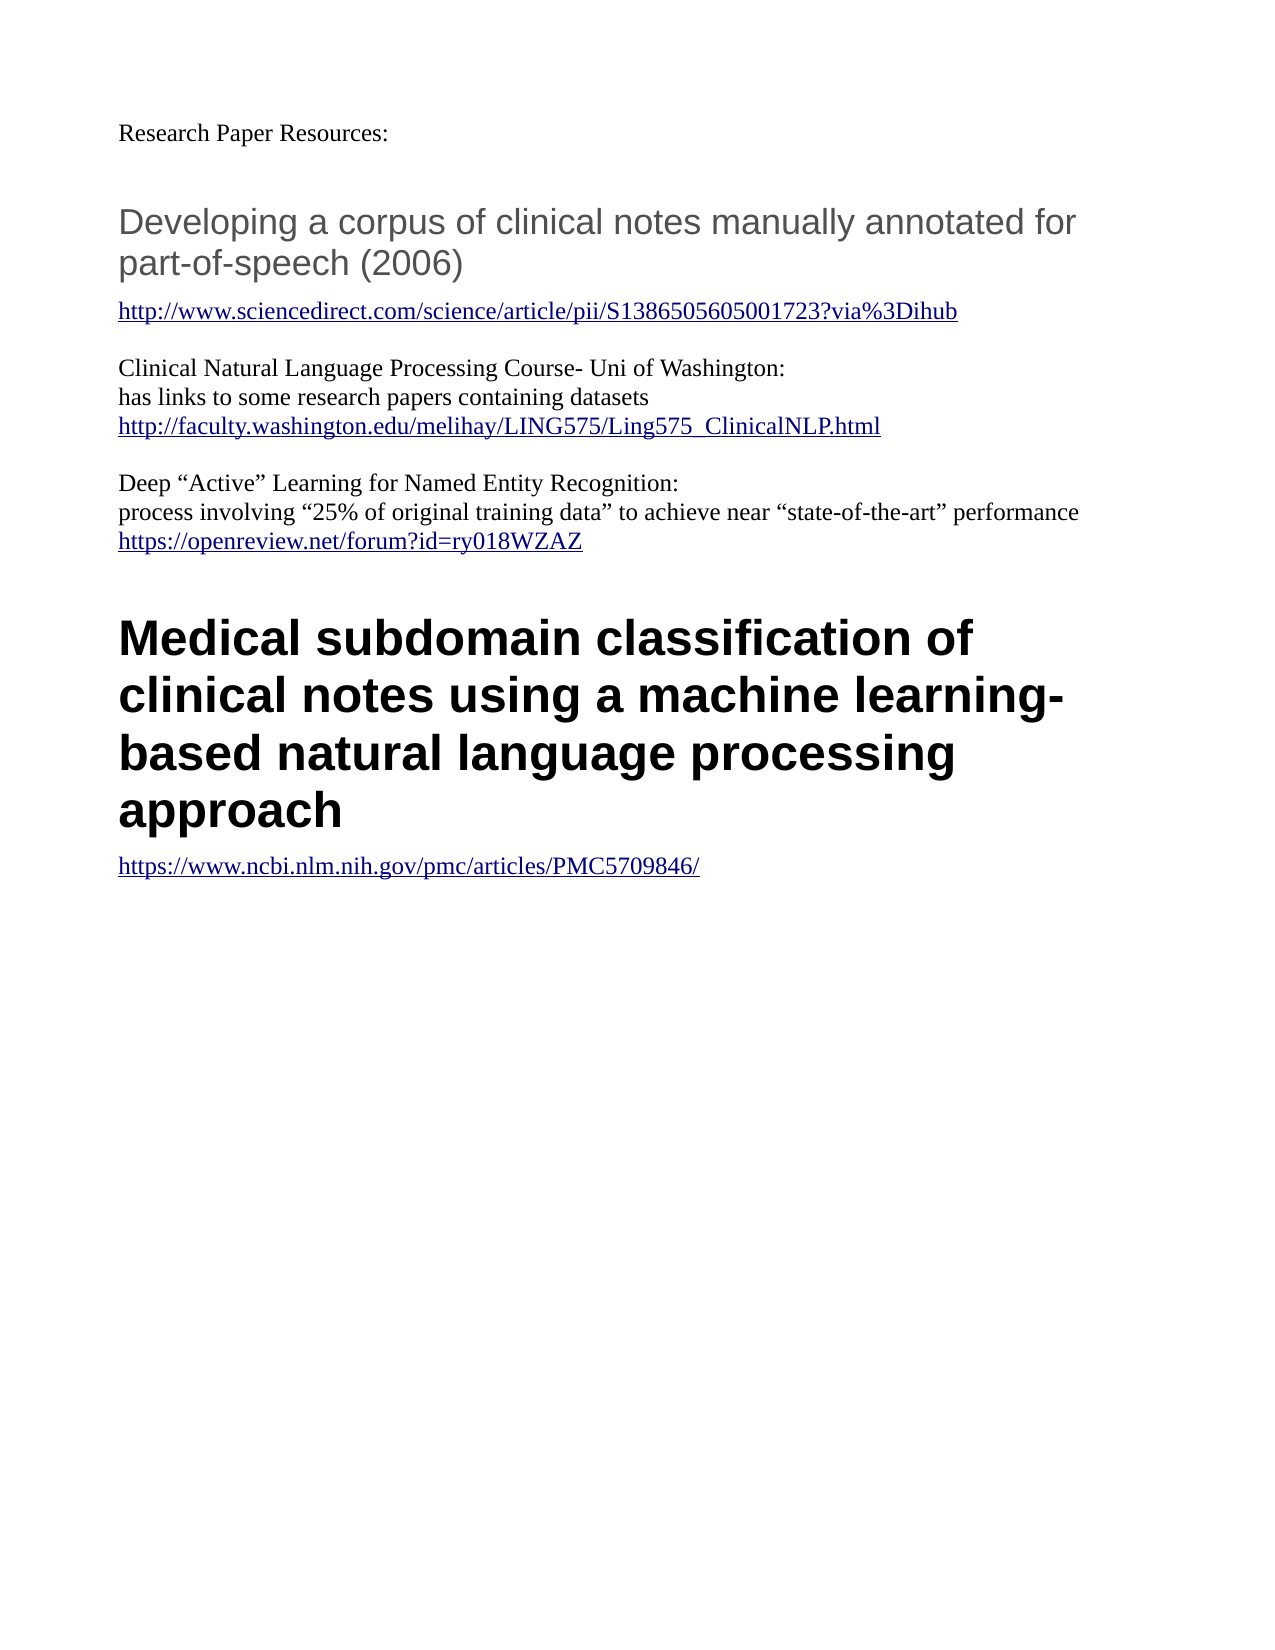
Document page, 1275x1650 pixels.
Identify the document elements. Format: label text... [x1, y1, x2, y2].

text has links to some research papers containing datasets [118, 382, 1157, 411]
subtitle Medical subdomain classification of clinical notes using a machine learning-based natural language processing approach [118, 608, 1157, 838]
text http://www.sciencedirect.com/science/article/pii/S1386505605001723?via%3Dihub [118, 296, 1157, 324]
text https://openreview.net/forum?id=ry018WZAZ [118, 526, 1157, 554]
text Research Paper Resources: [118, 118, 1157, 147]
text Deep “Active” Learning for Named Entity Recognition: [118, 468, 1157, 497]
text http://faculty.washington.edu/melihay/LING575/Ling575_ClinicalNLP.html [118, 411, 1157, 439]
text process involving “25% of original training data” to achieve near “state-of-the-art” performance [118, 497, 1157, 526]
text Clinical Natural Language Processing Course- Uni of Washington: [118, 353, 1157, 382]
subtitle Developing a corpus of clinical notes manually annotated for part-of-speech (2006) [118, 201, 1157, 283]
text https://www.ncbi.nlm.nih.gov/pmc/articles/PMC5709846/ [118, 851, 1157, 879]
